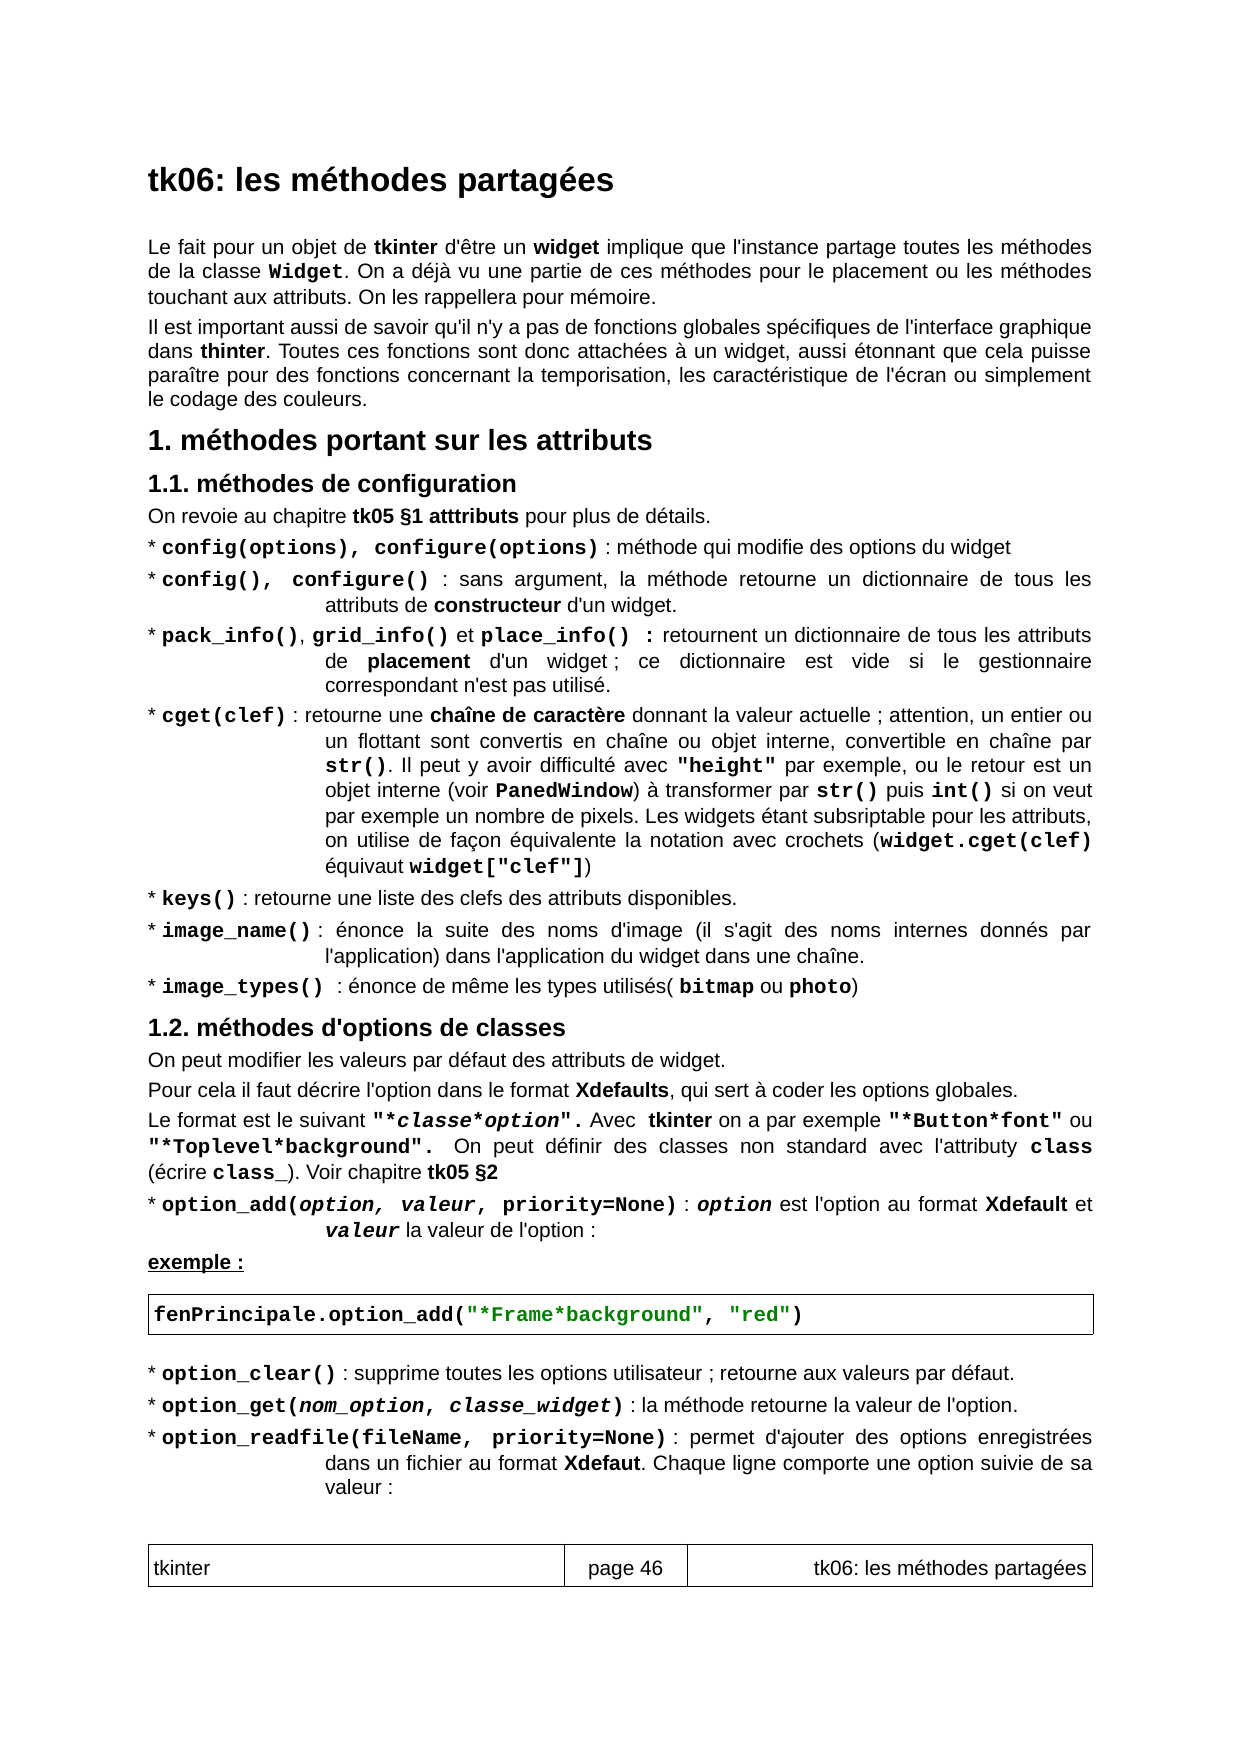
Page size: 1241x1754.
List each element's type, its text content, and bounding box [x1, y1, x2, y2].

text exemple : [148, 1249, 1093, 1273]
text * option_readfile(fileName, priority=None) : permet d'ajouter des options enregistrées dans un fichier au format Xdefaut. Chaque ligne comporte une option suivie de sa valeur : [148, 1425, 1093, 1498]
text * cget(clef) : retourne une chaîne de caractère donnant la valeur actuelle ; attention, un entier ou un flottant sont convertis en chaîne ou objet interne, convertible en chaîne par str(). Il peut y avoir difficulté avec "height" par exemple, ou le retour est un objet interne (voir PanedWindow) à transformer par str() puis int() si on veut par exemple un nombre de pixels. Les widgets étant subsriptable pour les attributs, on utilise de façon équivalente la notation avec crochets (widget.cget(clef) équivaut widget["clef"]) [148, 703, 1093, 880]
text Le fait pour un objet de tkinter d'être un widget implique que l'instance partage toutes les méthodes de la classe Widget. On a déjà vu une partie de ces méthodes pour le placement ou les méthodes touchant aux attributs. On les rappellera pour mémoire. [148, 235, 1093, 309]
subtitle 1. méthodes portant sur les attributs [148, 423, 1093, 457]
text Pour cela il faut décrire l'option dans le format Xdefaults, qui sert à coder les options globales. [148, 1078, 1093, 1102]
text * option_clear() : supprime toutes les options utilisateur ; retourne aux valeurs par défaut. [148, 1361, 1093, 1386]
text Le format est le suivant "*classe*option". Avec tkinter on a par exemple "*Button*font" ou "*Toplevel*background". On peut définir des classes non standard avec l'attributy class (écrire class_). Voir chapitre tk05 §2 [148, 1108, 1093, 1185]
subtitle 1.1. méthodes de configuration [148, 469, 1093, 498]
text On peut modifier les valeurs par défaut des attributs de widget. [148, 1047, 1093, 1071]
text * image_name() : énonce la suite des noms d'image (il s'agit des noms internes donnés par l'application) dans l'application du widget dans une chaîne. [148, 918, 1093, 968]
text * config(), configure() : sans argument, la méthode retourne un dictionnaire de tous les attributs de constructeur d'un widget. [148, 567, 1093, 616]
text * option_add(option, valeur, priority=None) : option est l'option au format Xdefault et valeur la valeur de l'option : [148, 1192, 1093, 1243]
text * pack_info(), grid_info() et place_info() : retournent un dictionnaire de tous les attributs de placement d'un widget ; ce dictionnaire est vide si le gestionnaire correspondant n'est pas utilisé. [148, 623, 1093, 696]
subtitle tk06: les méthodes partagées [148, 160, 1093, 198]
text * config(options), configure(options) : méthode qui modifie des options du widget [148, 534, 1093, 560]
text Il est important aussi de savoir qu'il n'y a pas de fonctions globales spécifiques de l'interface graphique dans thinter. Toutes ces fonctions sont donc attachées à un widget, aussi étonnant que cela puisse paraître pour des fonctions concernant la temporisation, les caractéristique de l'écran ou simplement le codage des couleurs. [148, 315, 1093, 411]
table_header fenPrincipale.option_add("*Frame*background", "red") [149, 1295, 1093, 1333]
text On revoie au chapitre tk05 §1 atttributs pour plus de détails. [148, 504, 1093, 528]
subtitle 1.2. méthodes d'options de classes [148, 1012, 1093, 1041]
text * keys() : retourne une liste des clefs des attributs disponibles. [148, 886, 1093, 912]
text * option_get(nom_option, classe_widget) : la méthode retourne la valeur de l'option. [148, 1393, 1093, 1418]
text * image_types() : énonce de même les types utilisés( bitmap ou photo) [148, 974, 1093, 1000]
